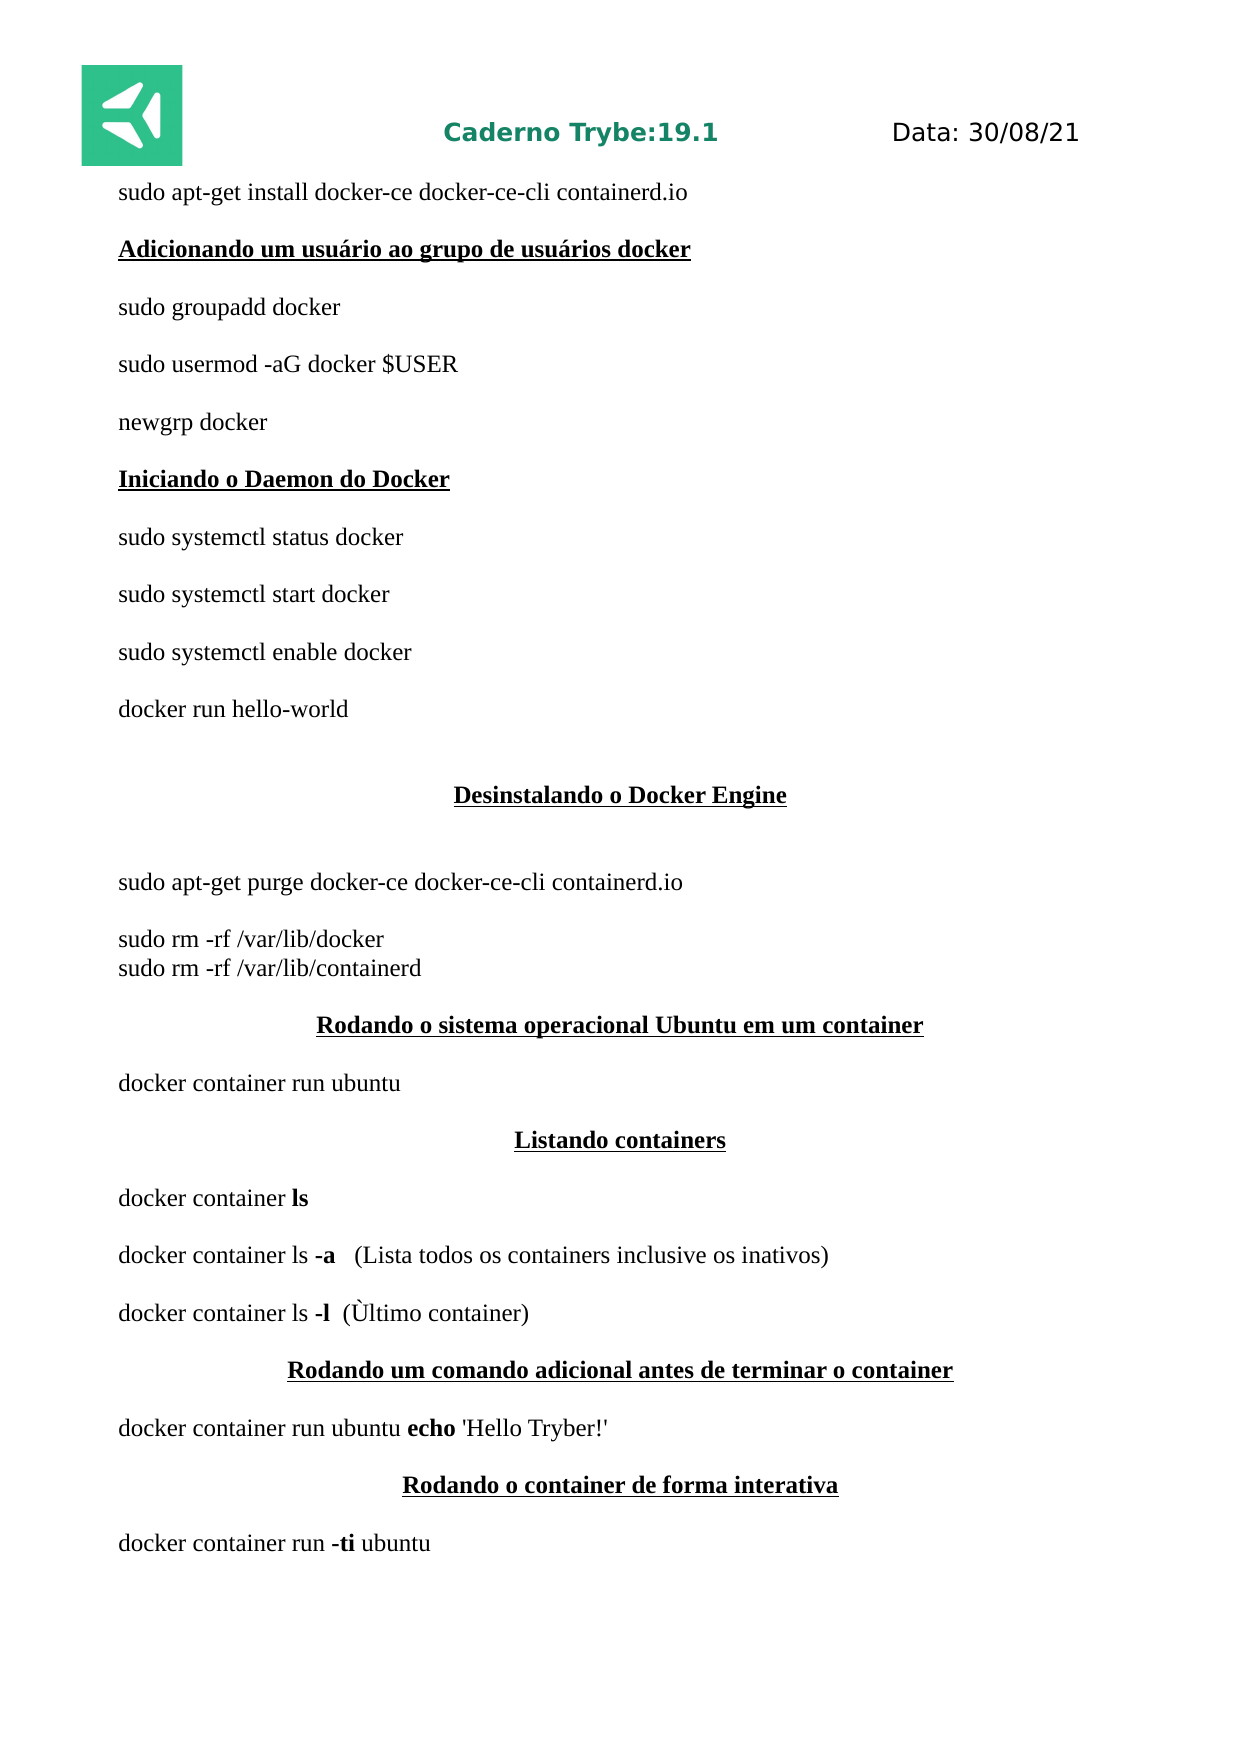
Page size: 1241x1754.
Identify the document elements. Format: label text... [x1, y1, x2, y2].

text sudo systemctl start docker [118, 579, 1122, 608]
text docker container run -ti ubuntu [118, 1528, 1122, 1557]
text sudo apt-get purge docker-ce docker-ce-cli containerd.io [118, 867, 1122, 896]
text Rodando um comando adicional antes de terminar o container [118, 1356, 1122, 1384]
text sudo rm -rf /var/lib/containerd [118, 953, 1122, 982]
text sudo usermod -aG docker $USER [118, 349, 1122, 378]
text newgrp docker [118, 407, 1122, 436]
text Desinstalando o Docker Engine [118, 781, 1122, 809]
text docker run hello-world [118, 694, 1122, 723]
text docker container ls -a (Lista todos os containers inclusive os inativos) [118, 1241, 1122, 1269]
text docker container run ubuntu echo 'Hello Tryber!' [118, 1413, 1122, 1442]
text Listando containers [118, 1126, 1122, 1154]
text sudo rm -rf /var/lib/docker [118, 924, 1122, 953]
text sudo systemctl enable docker [118, 637, 1122, 666]
text docker container ls [118, 1183, 1122, 1212]
text docker container run ubuntu [118, 1068, 1122, 1097]
text Rodando o container de forma interativa [118, 1471, 1122, 1499]
text sudo groupadd docker [118, 292, 1122, 321]
text sudo apt-get install docker-ce docker-ce-cli containerd.io [118, 177, 1122, 206]
text Rodando o sistema operacional Ubuntu em um container [118, 1011, 1122, 1039]
text docker container ls -l (Ùltimo container) [118, 1298, 1122, 1327]
text sudo systemctl status docker [118, 522, 1122, 551]
picture [81, 65, 183, 166]
text Iniciando o Daemon do Docker [118, 464, 1122, 493]
text Adicionando um usuário ao grupo de usuários docker [118, 234, 1122, 263]
